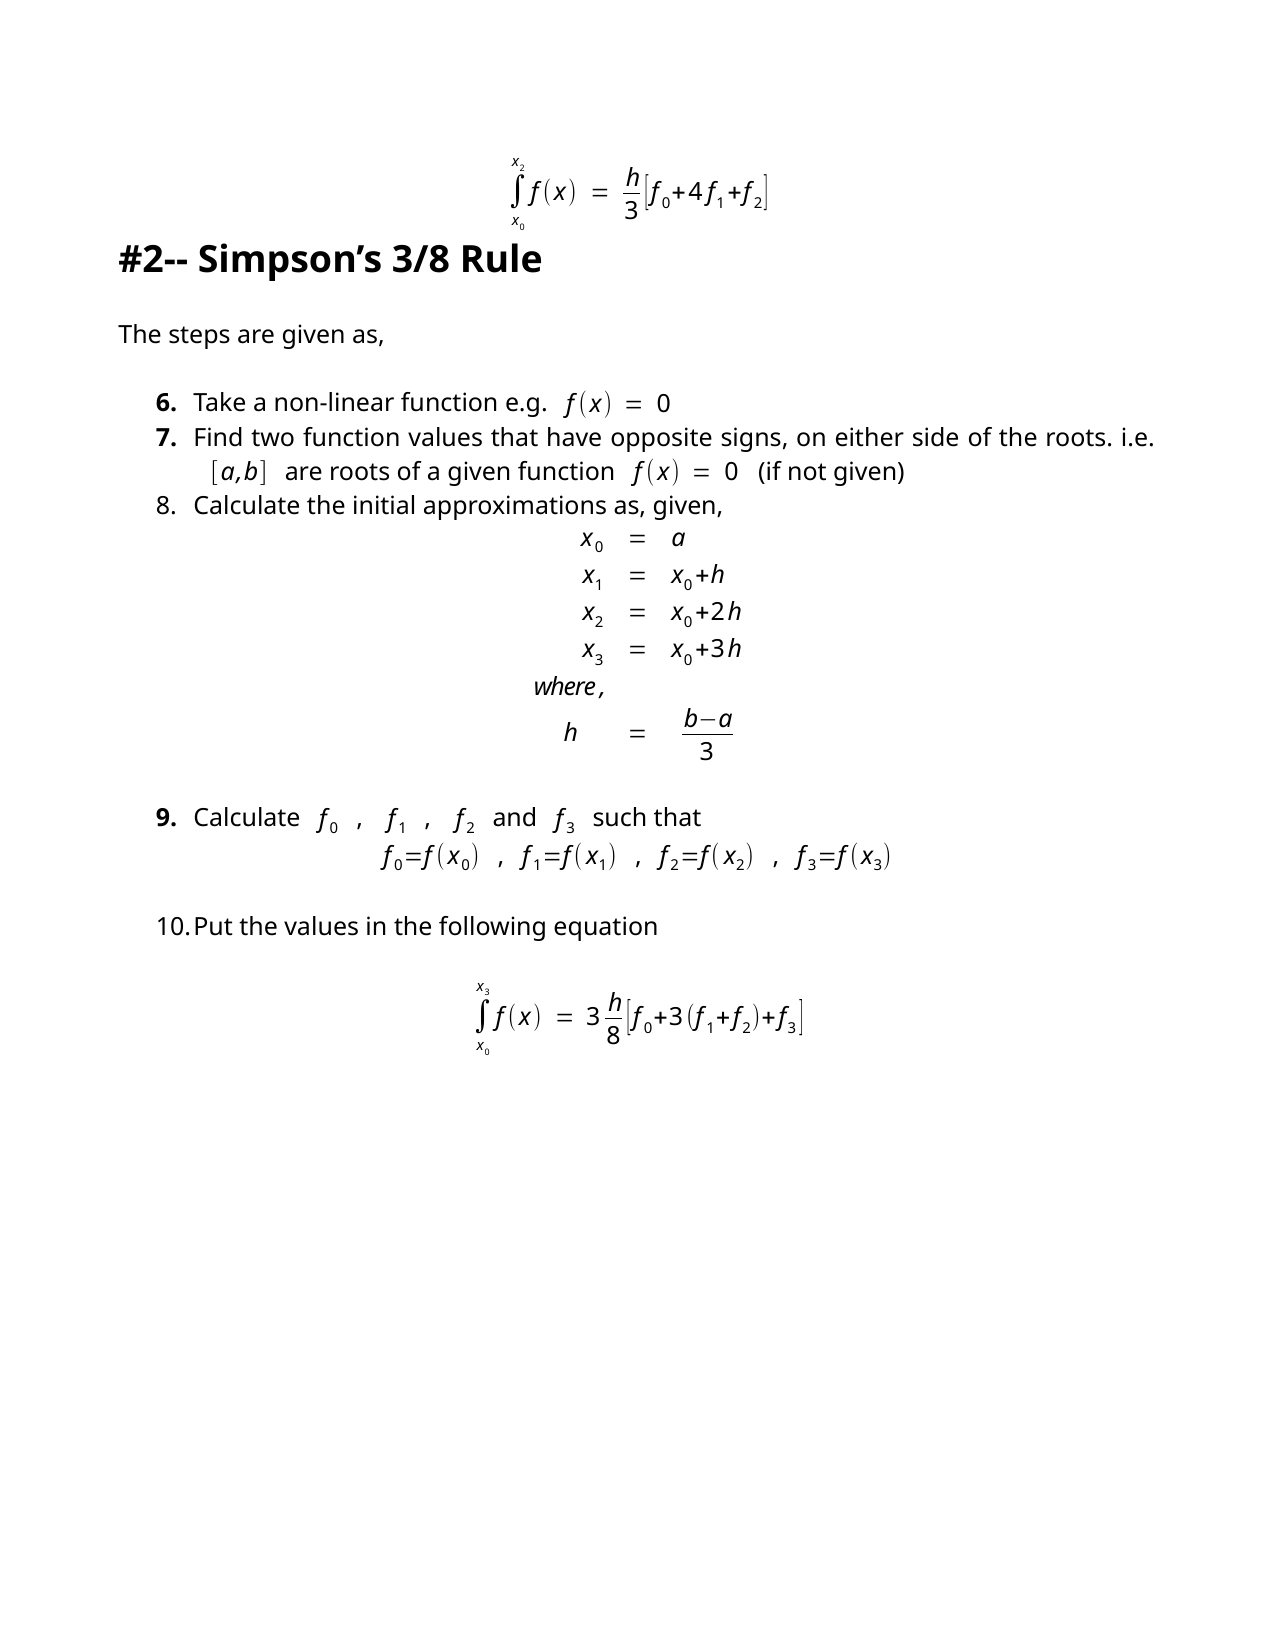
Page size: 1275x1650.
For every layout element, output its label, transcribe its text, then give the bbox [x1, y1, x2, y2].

list Take a non-linear function e.g. [156, 385, 1157, 419]
text ,,, [118, 837, 1157, 875]
list Find two function values that have opposite signs, on either side of the roots. i.e. are roots of a given function(if not given) [156, 419, 1157, 487]
list Calculate the initial approximations as, given, [156, 487, 1157, 521]
text The steps are given as, [118, 317, 1157, 351]
list Put the values in the following equation [156, 909, 1157, 943]
text #2-- Simpson’s 3/8 Rule [118, 232, 1157, 283]
list Calculate, , andsuch that [156, 800, 1157, 837]
